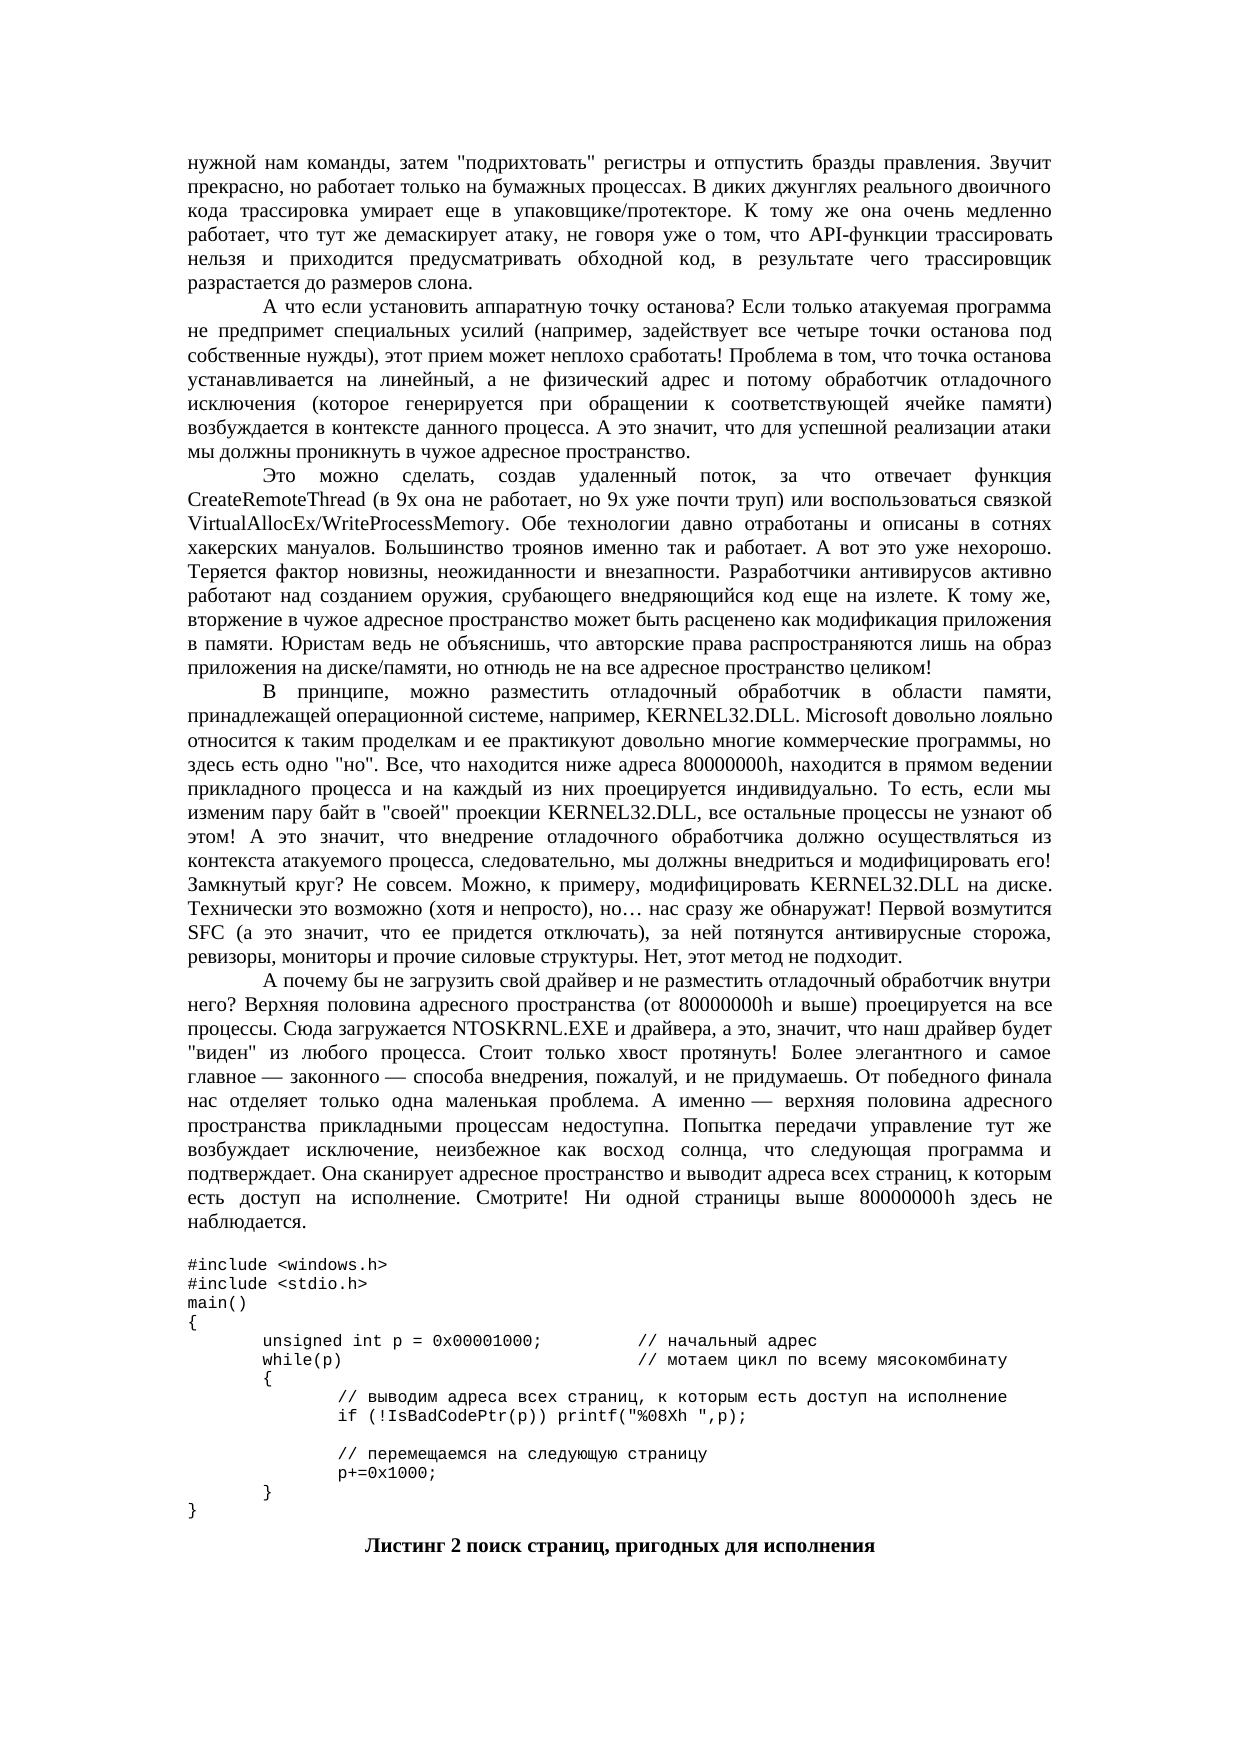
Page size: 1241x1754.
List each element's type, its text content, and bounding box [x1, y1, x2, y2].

text #include <stdio.h> [187, 1276, 1053, 1294]
text А что если установить аппаратную точку останова? Если только атакуемая программа не предпримет специальных усилий (например, задействует все четыре точки останова под собственные нужды), этот прием может неплохо сработать! Проблема в том, что точка останова устанавливается на линейный, а не физический адрес и потому обработчик отладочного исключения (которое генерируется при обращении к соответствующей ячейке памяти) возбуждается в контексте данного процесса. А это значит, что для успешной реализации атаки мы должны проникнуть в чужое адресное пространство. [187, 294, 1053, 463]
text { [187, 1370, 1053, 1389]
text #include <windows.h> [187, 1257, 1053, 1276]
text while(p) // мотаем цикл по всему мясокомбинату [187, 1351, 1053, 1370]
text unsigned int p = 0x00001000; // начальный адрес [187, 1332, 1053, 1351]
text main() [187, 1294, 1053, 1313]
text } [187, 1502, 1053, 1521]
text } [187, 1483, 1053, 1502]
text if (!IsBadCodePtr(p)) printf("%08Xh ",p); [187, 1408, 1053, 1427]
text Это можно сделать, создав удаленный поток, за что отвечает функция CreateRemoteThread (в 9x она не работает, но 9x уже почти труп) или воспользоваться связкой VirtualAllocEx/WriteProcessMemory. Обе технологии давно отработаны и описаны в сотнях хакерских мануалов. Большинство троянов именно так и работает. А вот это уже нехорошо. Теряется фактор новизны, неожиданности и внезапности. Разработчики антивирусов активно работают над созданием оружия, срубающего внедряющийся код еще на излете. К тому же, вторжение в чужое адресное пространство может быть расценено как модификация приложения в памяти. Юристам ведь не объяснишь, что авторские права распространяются лишь на образ приложения на диске/памяти, но отнюдь не на все адресное пространство целиком! [187, 463, 1053, 679]
text // выводим адреса всех страниц, к которым есть доступ на исполнение [187, 1389, 1053, 1408]
text p+=0x1000; [187, 1464, 1053, 1483]
text А почему бы не загрузить свой драйвер и не разместить отладочный обработчик внутри него? Верхняя половина адресного пространства (от 80000000h и выше) проецируется на все процессы. Сюда загружается NTOSKRNL.EXE и драйвера, а это, значит, что наш драйвер будет "виден" из любого процесса. Стоит только хвост протянуть! Более элегантного и самое главное — законного — способа внедрения, пожалуй, и не придумаешь. От победного финала нас отделяет только одна маленькая проблема. А именно — верхняя половина адресного пространства прикладными процессам недоступна. Попытка передачи управление тут же возбуждает исключение, неизбежное как восход солнца, что следующая программа и подтверждает. Она сканирует адресное пространство и выводит адреса всех страниц, к которым есть доступ на исполнение. Смотрите! Ни одной страницы выше 80000000h здесь не наблюдается. [187, 968, 1053, 1233]
text В принципе, можно разместить отладочный обработчик в области памяти, принадлежащей операционной системе, например, KERNEL32.DLL. Microsoft довольно лояльно относится к таким проделкам и ее практикуют довольно многие коммерческие программы, но здесь есть одно "но". Все, что находится ниже адреса 80000000h, находится в прямом ведении прикладного процесса и на каждый из них проецируется индивидуально. То есть, если мы изменим пару байт в "своей" проекции KERNEL32.DLL, все остальные процессы не узнают об этом! А это значит, что внедрение отладочного обработчика должно осуществляться из контекста атакуемого процесса, следовательно, мы должны внедриться и модифицировать его! Замкнутый круг? Не совсем. Можно, к примеру, модифицировать KERNEL32.DLL на диске. Технически это возможно (хотя и непросто), но… нас сразу же обнаружат! Первой возмутится SFC (а это значит, что ее придется отключать), за ней потянутся антивирусные сторожа, ревизоры, мониторы и прочие силовые структуры. Нет, этот метод не подходит. [187, 679, 1053, 968]
text { [187, 1313, 1053, 1332]
text Листинг 2 поиск страниц, пригодных для исполнения [187, 1533, 1053, 1557]
text нужной нам команды, затем "подрихтовать" регистры и отпустить бразды правления. Звучит прекрасно, но работает только на бумажных процессах. В диких джунглях реального двоичного кода трассировка умирает еще в упаковщике/протекторе. К тому же она очень медленно работает, что тут же демаскирует атаку, не говоря уже о том, что API-функции трассировать нельзя и приходится предусматривать обходной код, в результате чего трассировщик разрастается до размеров слона. [187, 150, 1053, 294]
text // перемещаемся на следующую страницу [187, 1445, 1053, 1464]
